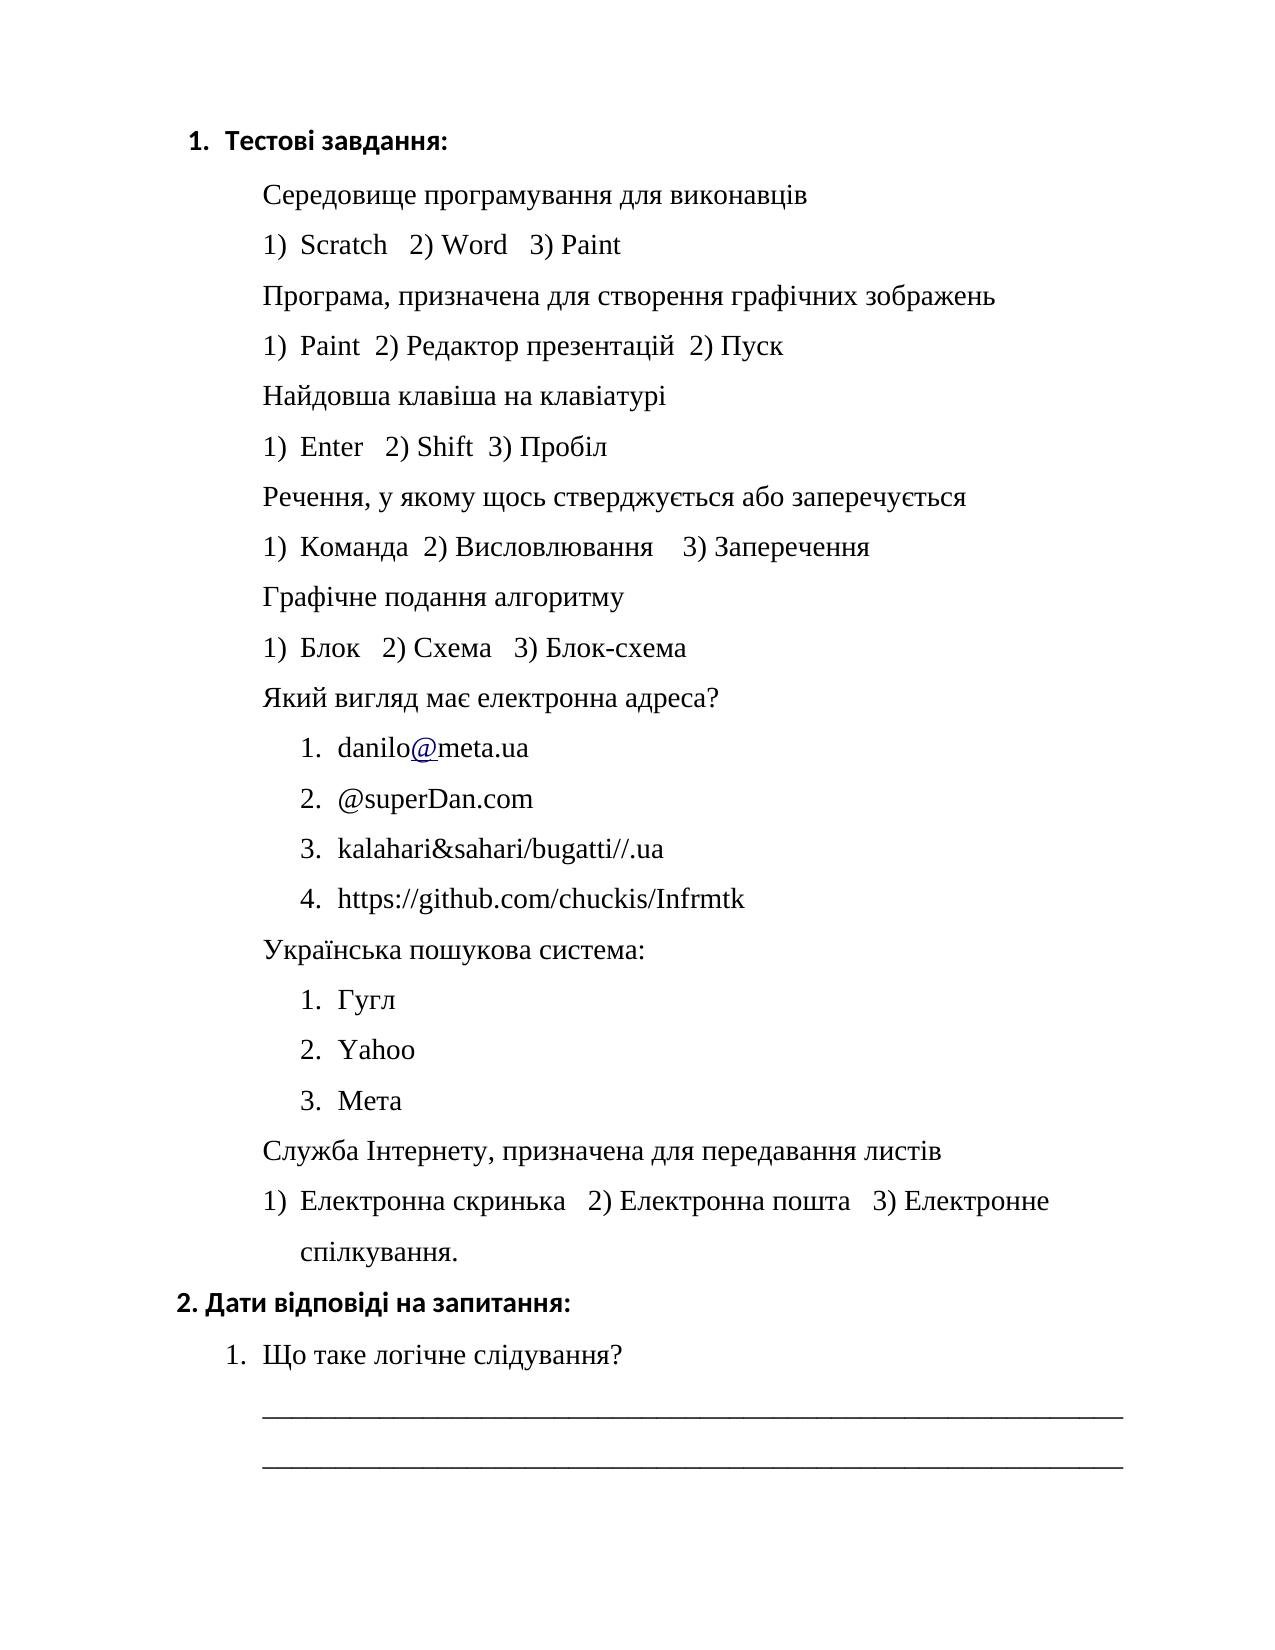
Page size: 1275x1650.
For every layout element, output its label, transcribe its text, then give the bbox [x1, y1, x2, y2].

list Paint 2) Редактор презентацій 2) Пуск [262, 328, 1125, 362]
list Електронна скринька 2) Електронна пошта 3) Електронне спілкування. [262, 1183, 1125, 1267]
list Scratch 2) Word 3) Paint [262, 227, 1125, 261]
text Який вигляд має електронна адреса? [262, 680, 1125, 714]
text Найдовша клавіша на клавіатурі [262, 378, 1125, 412]
list Yahoo [300, 1032, 1125, 1066]
list https://github.com/chuckis/Infrmtk [300, 881, 1125, 915]
list kalahari&sahari/bugatti//.ua [300, 831, 1125, 865]
text Графічне подання алгоритму [262, 579, 1125, 613]
list Що таке логічне слідування? ______________________________________________________________________________________________________________________ [225, 1337, 1125, 1472]
text Речення, у якому щось стверджується або заперечується [262, 479, 1125, 512]
list Мета [300, 1083, 1125, 1116]
text Програма, призначена для створення графічних зображень [262, 278, 1125, 311]
text 2. Дати відповіді на запитання: [150, 1284, 1125, 1319]
list Команда 2) Висловлювання 3) Заперечення [262, 529, 1125, 563]
list @superDan.com [300, 781, 1125, 814]
list Блок 2) Схема 3) Блок-схема [262, 630, 1125, 663]
text Середовище програмування для виконавців [262, 177, 1125, 211]
list Enter 2) Shift 3) Пробіл [262, 429, 1125, 462]
list Тестові завдання: [187, 122, 1125, 158]
list Гугл [300, 982, 1125, 1016]
list danilo@meta.ua [300, 731, 1125, 764]
text Українська пошукова система: [262, 932, 1125, 965]
text Служба Інтернету, призначена для передавання листів [262, 1133, 1125, 1167]
